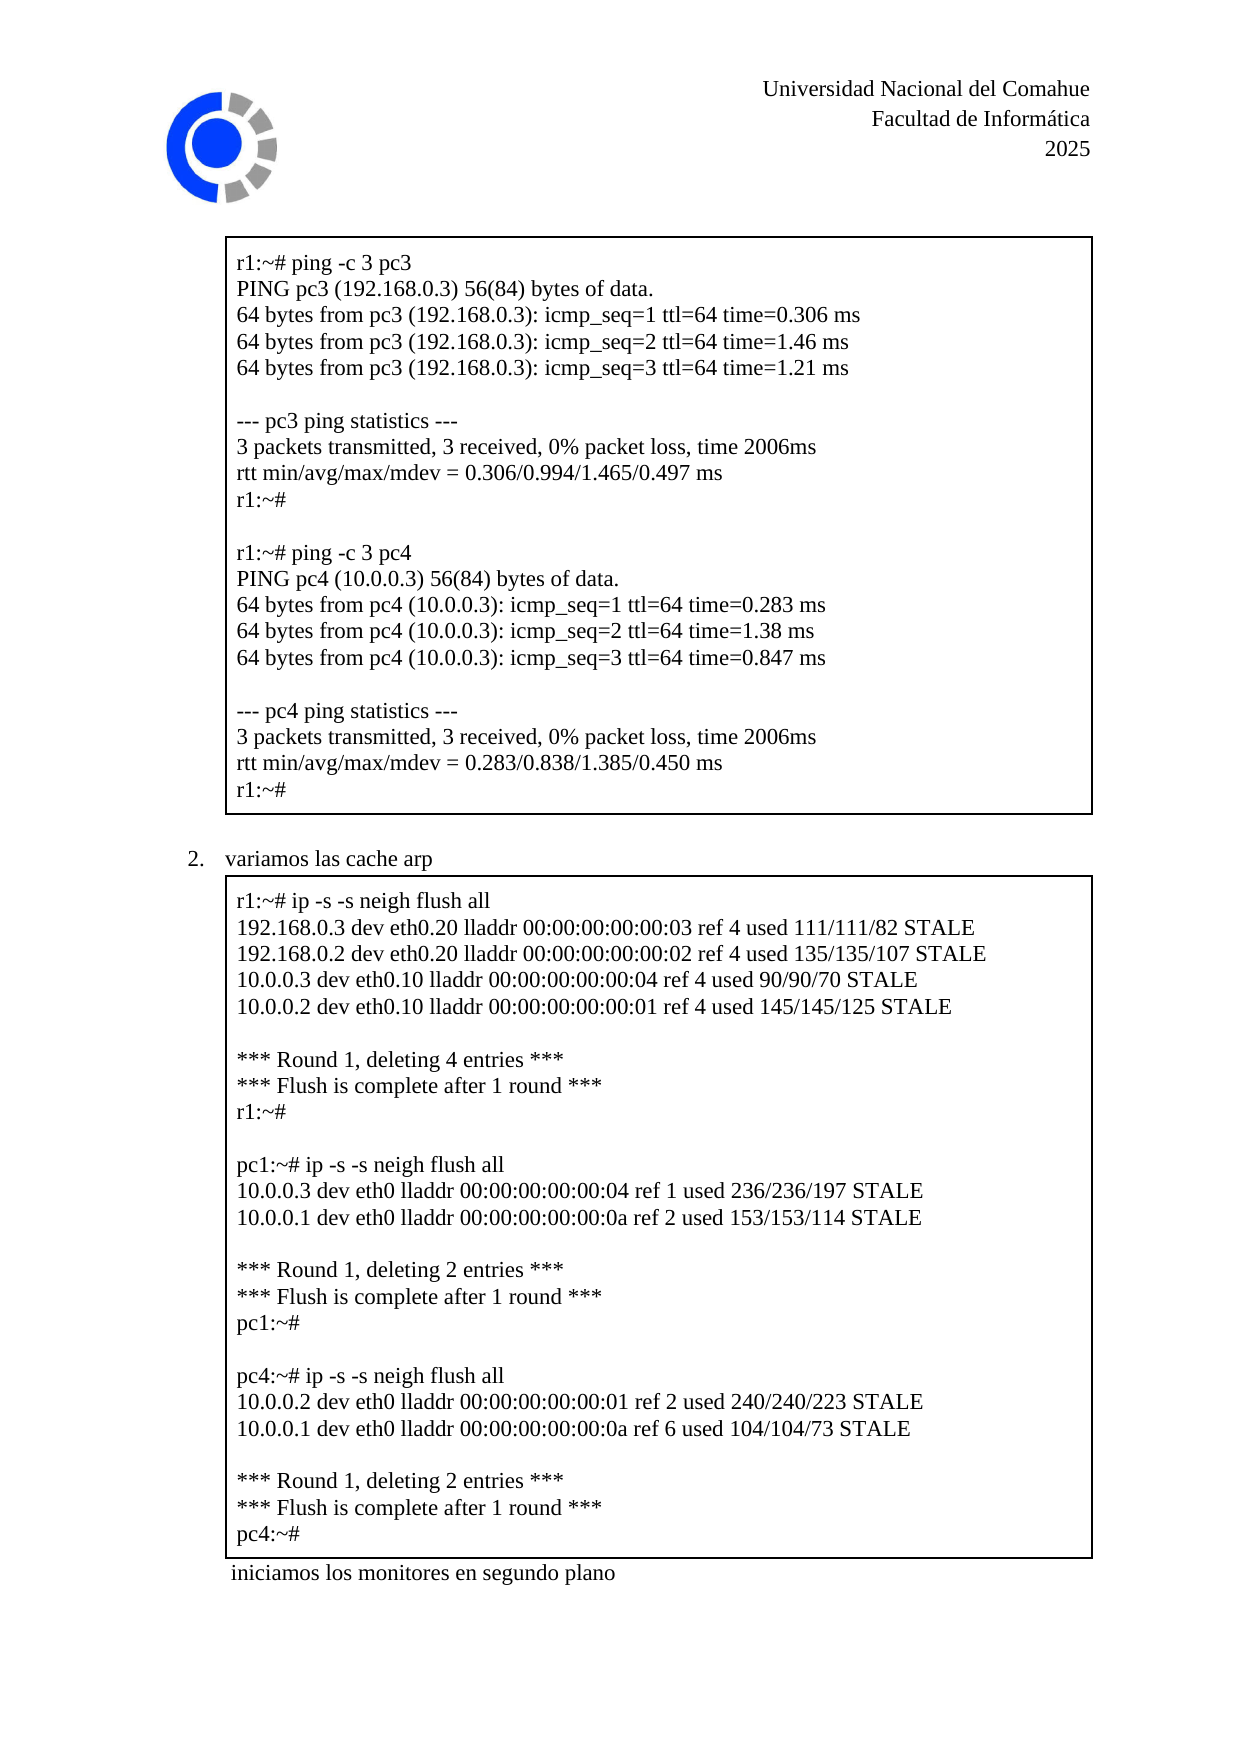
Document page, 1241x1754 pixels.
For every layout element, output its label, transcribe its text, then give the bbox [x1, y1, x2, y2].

table_cell r1:~# ping -c 3 pc3 PING pc3 (192.168.0.3) 56(84) bytes of data. 64 bytes from pc3 (192.168.0.3): icmp_seq=1 ttl=64 time=0.306 ms 64 bytes from pc3 (192.168.0.3): icmp_seq=2 ttl=64 time=1.46 ms 64 bytes from pc3 (192.168.0.3): icmp_seq=3 ttl=64 time=1.21 ms --- pc3 ping statistics --- 3 packets transmitted, 3 received, 0% packet loss, time 2006ms rtt min/avg/max/mdev = 0.306/0.994/1.465/0.497 ms r1:~# r1:~# ping -c 3 pc4 PING pc4 (10.0.0.3) 56(84) bytes of data. 64 bytes from pc4 (10.0.0.3): icmp_seq=1 ttl=64 time=0.283 ms 64 bytes from pc4 (10.0.0.3): icmp_seq=2 ttl=64 time=1.38 ms 64 bytes from pc4 (10.0.0.3): icmp_seq=3 ttl=64 time=0.847 ms --- pc4 ping statistics --- 3 packets transmitted, 3 received, 0% packet loss, time 2006ms rtt min/avg/max/mdev = 0.283/0.838/1.385/0.450 ms r1:~# [227, 238, 1091, 812]
list variamos las cache arp [187, 845, 1090, 871]
picture [153, 78, 293, 211]
table_header r1:~# ip -s -s neigh flush all 192.168.0.3 dev eth0.20 lladdr 00:00:00:00:00:03 ref 4 used 111/111/82 STALE 192.168.0.2 dev eth0.20 lladdr 00:00:00:00:00:02 ref 4 used 135/135/107 STALE 10.0.0.3 dev eth0.10 lladdr 00:00:00:00:00:04 ref 4 used 90/90/70 STALE 10.0.0.2 dev eth0.10 lladdr 00:00:00:00:00:01 ref 4 used 145/145/125 STALE *** Round 1, deleting 4 entries *** *** Flush is complete after 1 round *** r1:~# pc1:~# ip -s -s neigh flush all 10.0.0.3 dev eth0 lladdr 00:00:00:00:00:04 ref 1 used 236/236/197 STALE 10.0.0.1 dev eth0 lladdr 00:00:00:00:00:0a ref 2 used 153/153/114 STALE *** Round 1, deleting 2 entries *** *** Flush is complete after 1 round *** pc1:~# pc4:~# ip -s -s neigh flush all 10.0.0.2 dev eth0 lladdr 00:00:00:00:00:01 ref 2 used 240/240/223 STALE 10.0.0.1 dev eth0 lladdr 00:00:00:00:00:0a ref 6 used 104/104/73 STALE *** Round 1, deleting 2 entries *** *** Flush is complete after 1 round *** pc4:~# [227, 877, 1091, 1557]
text iniciamos los monitores en segundo plano [225, 1559, 1090, 1585]
